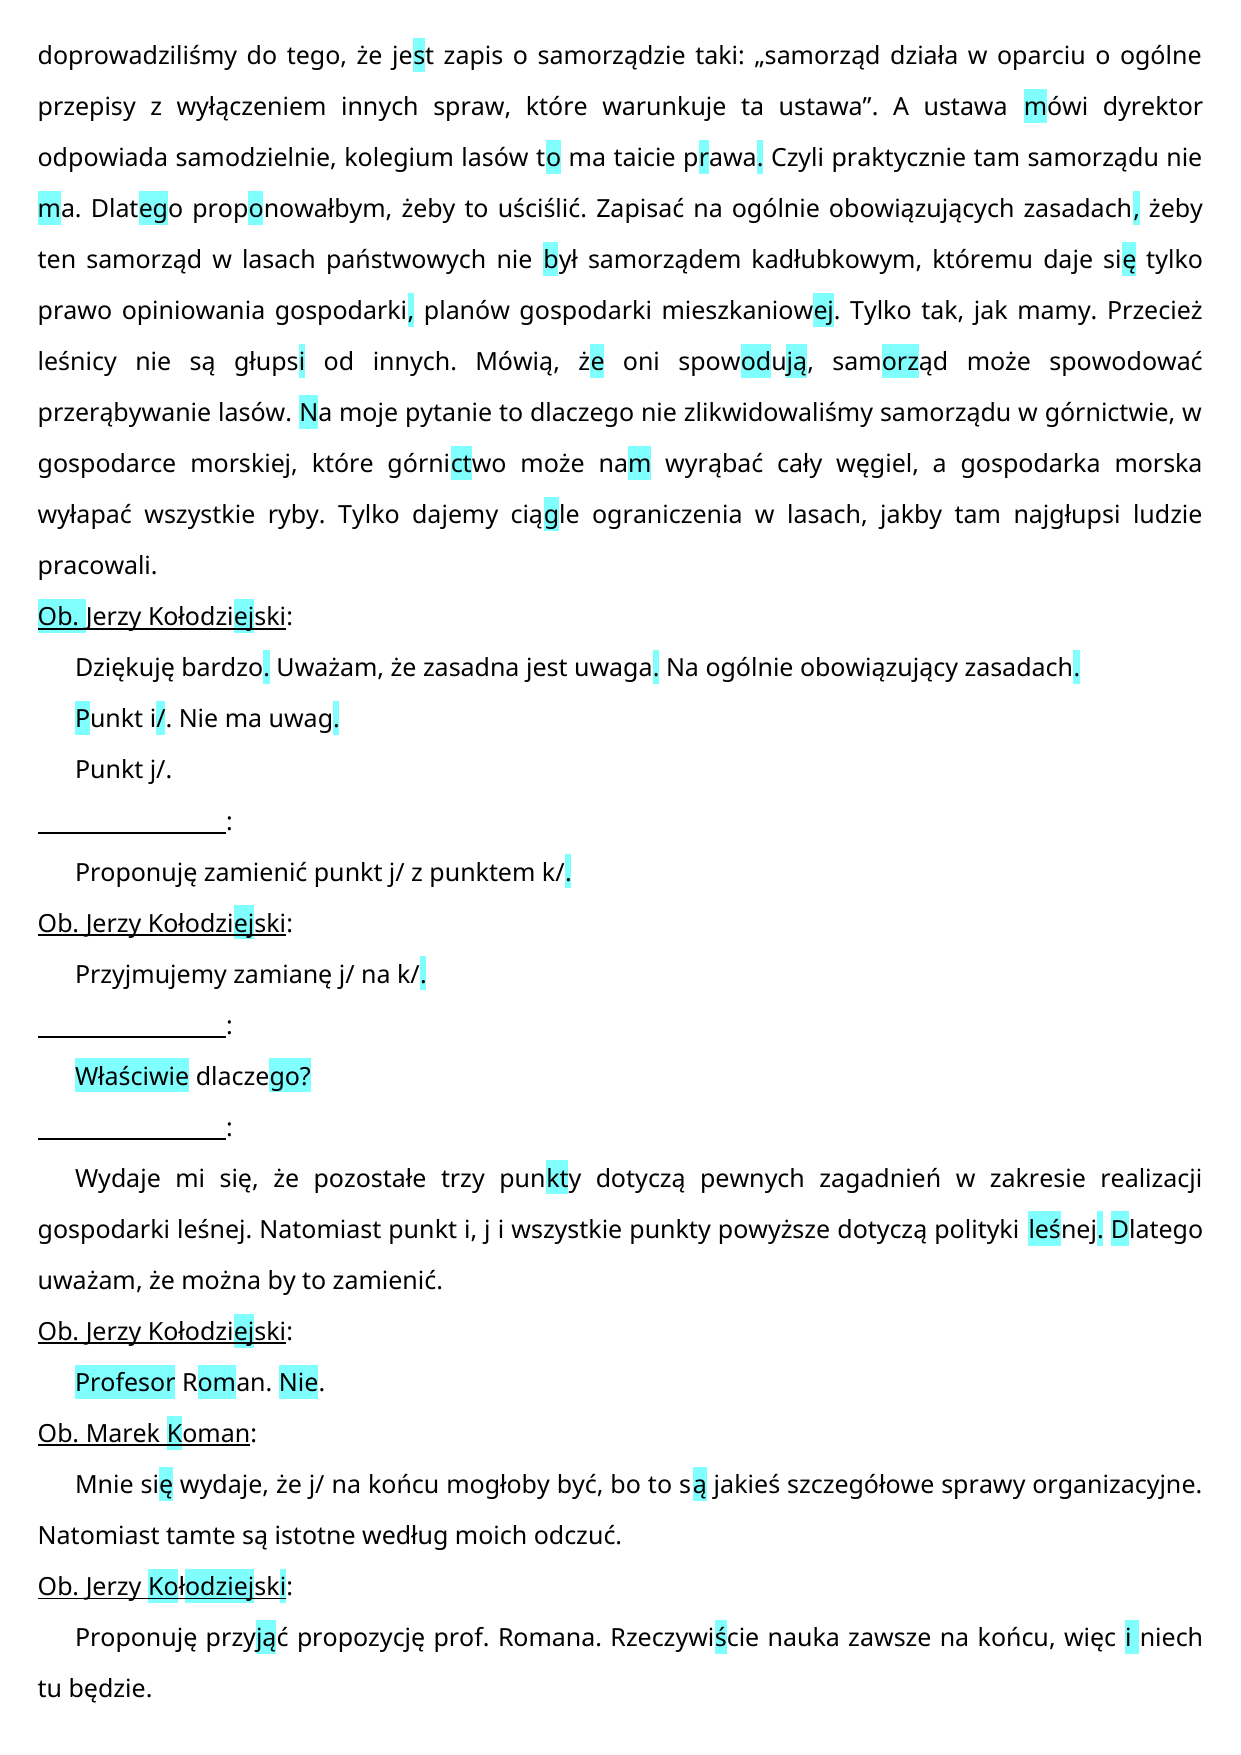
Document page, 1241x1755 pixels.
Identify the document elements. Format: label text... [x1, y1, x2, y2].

text doprowadziliśmy do tego, że jest zapis o samorządzie taki: „samorząd działa w oparciu o ogólne przepisy z wyłączeniem innych spraw, które warunkuje ta ustawa”. A ustawa mówi dyrektor odpowiada samodzielnie, kolegium lasów to ma taicie prawa. Czyli praktycznie tam samorządu nie ma. Dlatego proponowałbym, żeby to uściślić. Zapisać na ogólnie obowiązujących zasadach, żeby ten samorząd w lasach państwowych nie był samorządem kadłubkowym, któremu daje się tylko prawo opiniowania gospodarki, planów gospodarki mieszkaniowej. Tylko tak, jak mamy. Przecież leśnicy nie są głupsi od innych. Mówią, że oni spowodują, samorząd może spowodować przerąbywanie lasów. Na moje pytanie to dlaczego nie zlikwidowaliśmy samorządu w górnictwie, w gospodarce morskiej, które górnictwo może nam wyrąbać cały węgiel, a gospodarka morska wyłapać wszystkie ryby. Tylko dajemy ciągle ograniczenia w lasach, jakby tam najgłupsi ludzie pracowali. [37, 37, 1203, 582]
text Dziękuję bardzo. Uważam, że zasadna jest uwaga. Na ogólnie obowiązujący zasadach. [37, 650, 1203, 684]
text Ob. Marek Koman: [37, 1416, 1203, 1450]
text : [37, 1007, 1203, 1041]
text Proponuję zamienić punkt j/ z punktem k/. [37, 854, 1203, 888]
text Punkt i/. Nie ma uwag. [37, 701, 1203, 735]
text Ob. Jerzy Kołodziejski: [37, 1569, 1203, 1603]
text Ob. Jerzy Kołodziejski: [37, 599, 1203, 633]
text Profesor Roman. Nie. [37, 1364, 1203, 1399]
text Mnie się wydaje, że j/ na końcu mogłoby być, bo to są jakieś szczegółowe sprawy organizacyjne. Natomiast tamte są istotne według moich odczuć. [37, 1467, 1203, 1552]
text Ob. Jerzy Kołodziejski: [37, 1313, 1203, 1348]
text Wydaje mi się, że pozostałe trzy punkty dotyczą pewnych zagadnień w zakresie realizacji gospodarki leśnej. Natomiast punkt i, j i wszystkie punkty powyższe dotyczą polityki leśnej. Dlatego uważam, że można by to zamienić. [37, 1160, 1203, 1297]
text Ob. Jerzy Kołodziejski: [37, 905, 1203, 939]
text : [37, 803, 1203, 837]
text : [37, 1109, 1203, 1143]
text Właściwie dlaczego? [37, 1058, 1203, 1092]
text Proponuję przyjąć propozycję prof. Romana. Rzeczywiście nauka zawsze na końcu, więc i niech tu będzie. [37, 1620, 1203, 1705]
text Przyjmujemy zamianę j/ na k/. [37, 956, 1203, 990]
text Punkt j/. [37, 752, 1203, 786]
